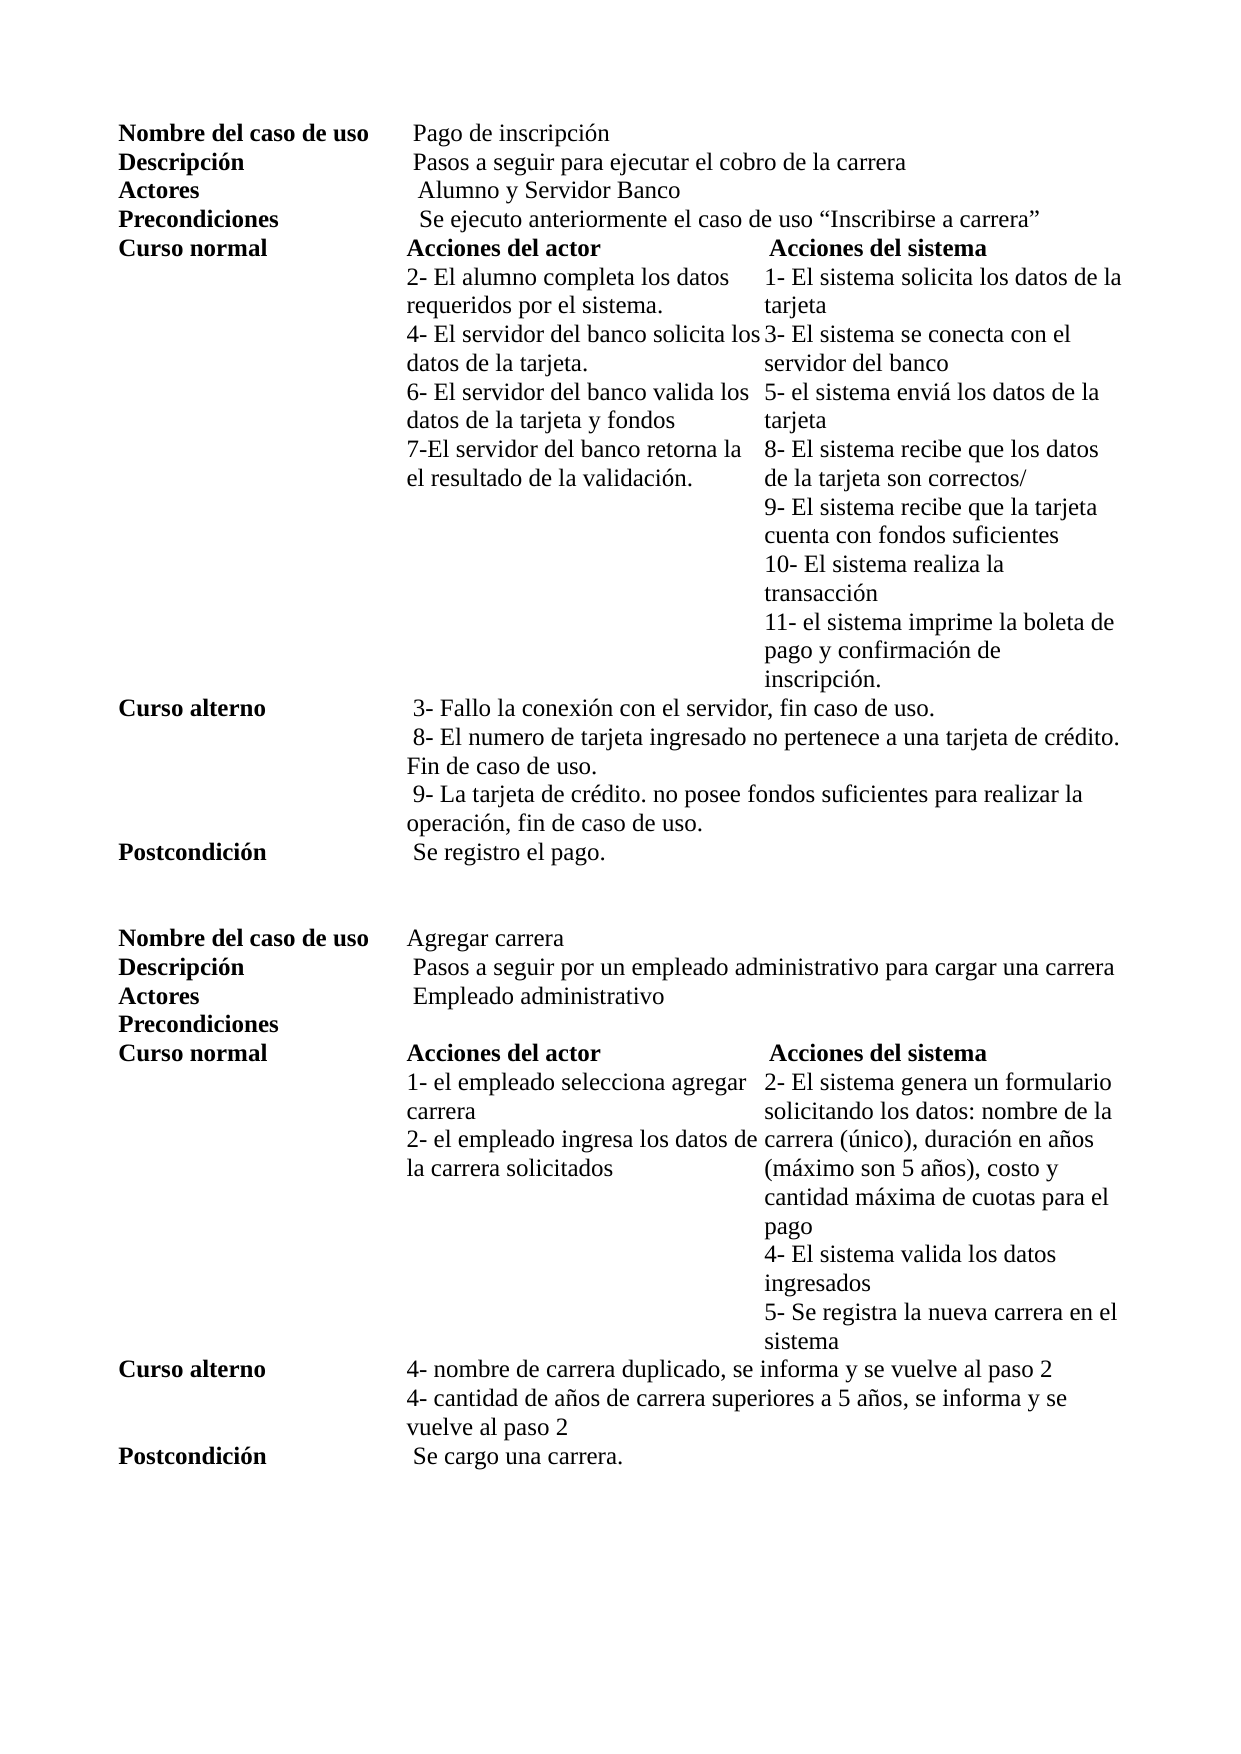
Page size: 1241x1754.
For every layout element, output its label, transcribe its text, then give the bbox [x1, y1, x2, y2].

table_header Pago de inscripción [406, 118, 1122, 147]
table_cell 2- El sistema genera un formulario solicitando los datos: nombre de la carrera (único), duración en años (máximo son 5 años), costo y cantidad máxima de cuotas para el pago 4- El sistema valida los datos ingresados 5- Se registra la nueva carrera en el sistema [764, 1067, 1122, 1354]
table_cell Pasos a seguir para ejecutar el cobro de la carrera [406, 147, 1122, 176]
table_cell [406, 1010, 1122, 1038]
table_cell Descripción [118, 952, 406, 981]
table_cell Curso alterno [118, 693, 406, 837]
table_cell Alumno y Servidor Banco [406, 176, 1122, 204]
table_cell Se cargo una carrera. [406, 1441, 1122, 1469]
table_header Acciones del actor [406, 233, 764, 262]
table_cell Empleado administrativo [406, 981, 1122, 1009]
table_cell Se registro el pago. [406, 837, 1122, 866]
table_cell Curso alterno [118, 1355, 406, 1441]
table_cell 2- El alumno completa los datos requeridos por el sistema. 4- El servidor del banco solicita los datos de la tarjeta. 6- El servidor del banco valida los datos de la tarjeta y fondos 7-El servidor del banco retorna la el resultado de la validación. [406, 262, 764, 693]
table_cell Pasos a seguir por un empleado administrativo para cargar una carrera [406, 952, 1122, 981]
table_header Acciones del actor [406, 1038, 764, 1067]
table_cell 4- nombre de carrera duplicado, se informa y se vuelve al paso 2 4- cantidad de años de carrera superiores a 5 años, se informa y se vuelve al paso 2 [406, 1355, 1122, 1441]
table_cell Curso normal [118, 233, 406, 693]
table_cell 1- El sistema solicita los datos de la tarjeta 3- El sistema se conecta con el servidor del banco 5- el sistema enviá los datos de la tarjeta 8- El sistema recibe que los datos de la tarjeta son correctos/ 9- El sistema recibe que la tarjeta cuenta con fondos suficientes 10- El sistema realiza la transacción 11- el sistema imprime la boleta de pago y confirmación de inscripción. [764, 262, 1122, 693]
table_cell 3- Fallo la conexión con el servidor, fin caso de uso. 8- El numero de tarjeta ingresado no pertenece a una tarjeta de crédito. Fin de caso de uso. 9- La tarjeta de crédito. no posee fondos suficientes para realizar la operación, fin de caso de uso. [406, 693, 1122, 837]
table_cell Se ejecuto anteriormente el caso de uso “Inscribirse a carrera” [406, 204, 1122, 233]
table_cell Precondiciones [118, 1010, 406, 1038]
table_cell Precondiciones [118, 204, 406, 233]
table_cell Actores [118, 176, 406, 204]
table_header Acciones del sistema [764, 233, 1122, 262]
table_cell Postcondición [118, 837, 406, 866]
table_header Nombre del caso de uso [118, 923, 406, 952]
table_header Nombre del caso de uso [118, 118, 406, 147]
table_cell Actores [118, 981, 406, 1009]
table_header Agregar carrera [406, 923, 1122, 952]
table_cell Curso normal [118, 1038, 406, 1354]
table_cell Descripción [118, 147, 406, 176]
table_cell 1- el empleado selecciona agregar carrera 2- el empleado ingresa los datos de la carrera solicitados [406, 1067, 764, 1354]
table_cell Postcondición [118, 1441, 406, 1469]
table_header Acciones del sistema [764, 1038, 1122, 1067]
